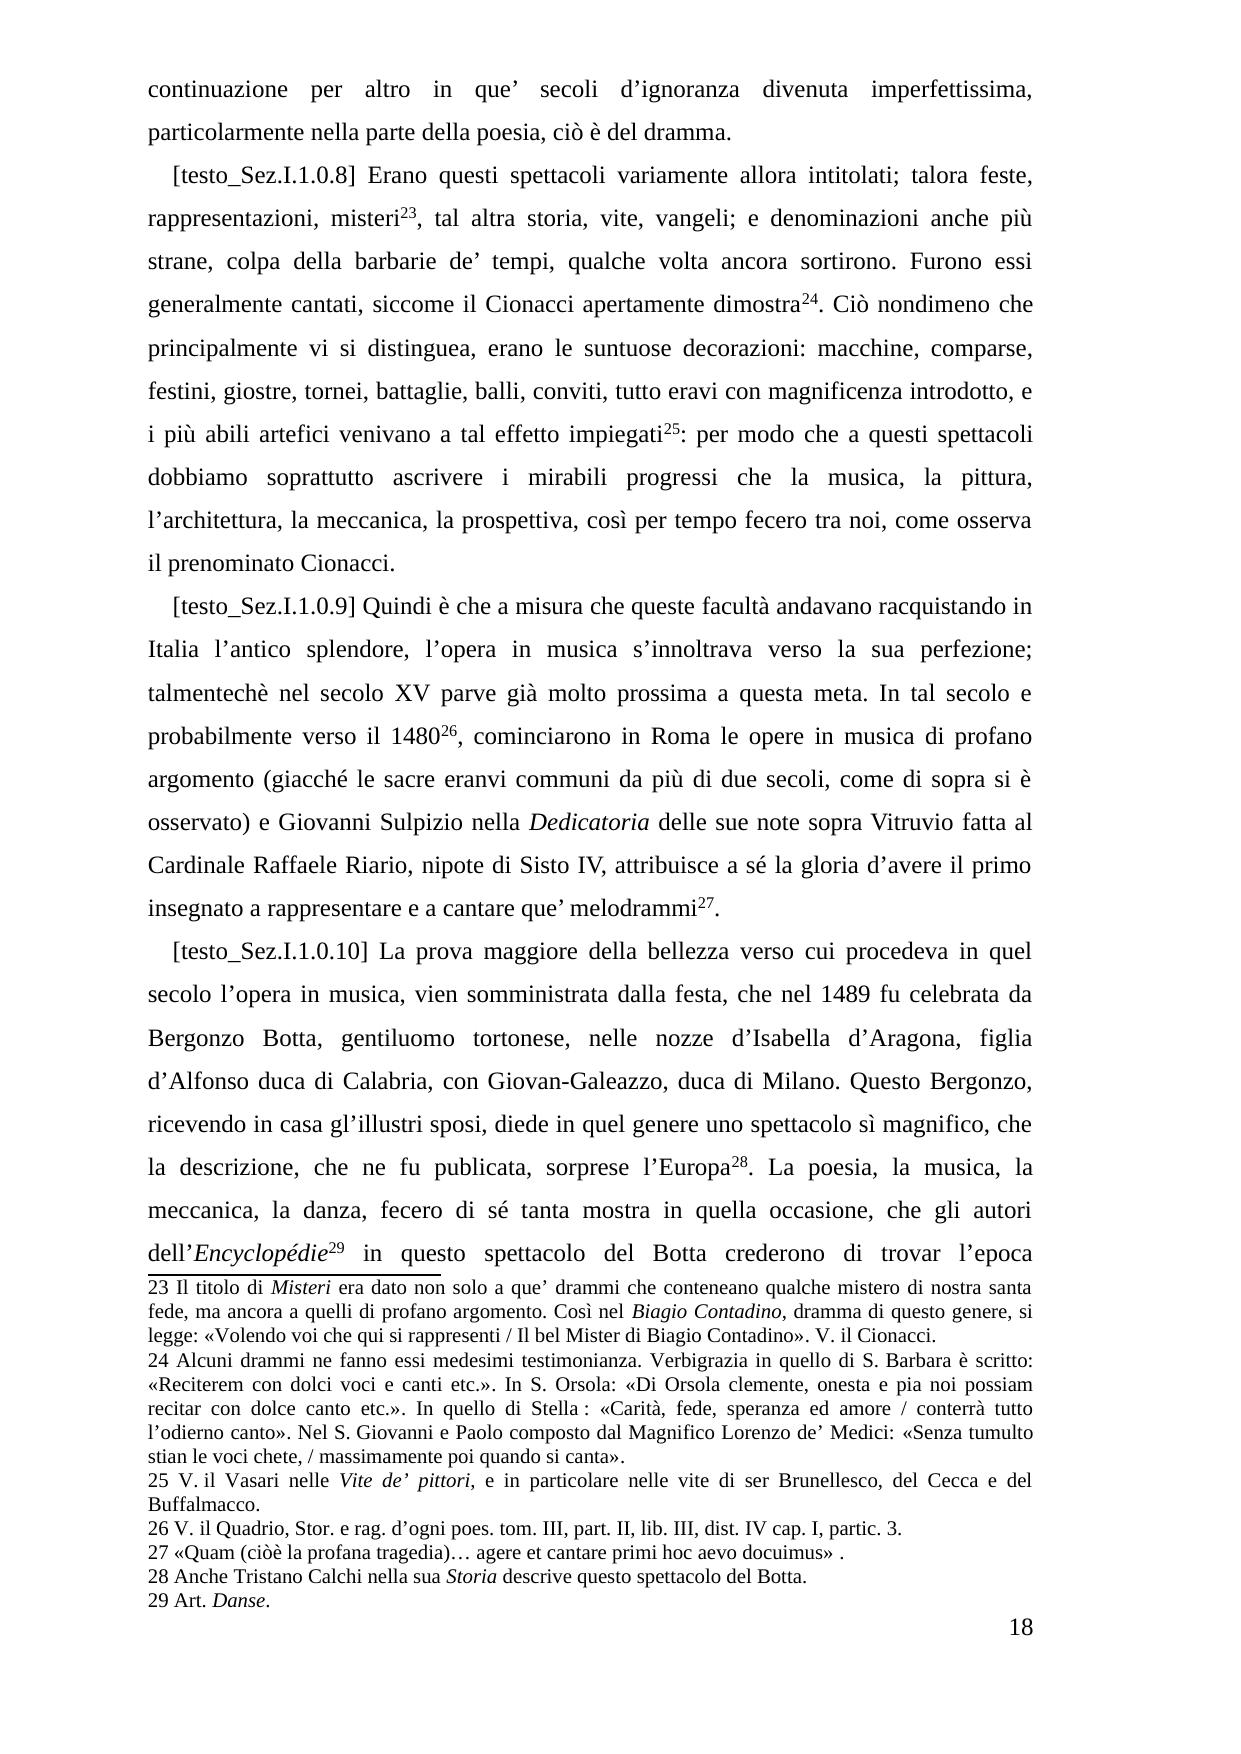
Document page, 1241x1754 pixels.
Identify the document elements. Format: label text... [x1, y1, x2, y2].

text Il titolo di Misteri era dato non solo a que’ drammi che conteneano qualche mistero di nostra santa fede, ma ancora a quelli di profano argomento. Così nel Biagio Contadino, dramma di questo genere, si legge: «Volendo voi che qui si rappresenti / Il bel Mister di Biagio Contadino». V. il Cionacci. [148, 1275, 1033, 1347]
text [testo_Sez.I.1.0.8] Erano questi spettacoli variamente allora intitolati; talora feste, rappresentazioni, misteri, tal altra storia, vite, vangeli; e denominazioni anche più strane, colpa della barbarie de’ tempi, qualche volta ancora sortirono. Furono essi generalmente cantati, siccome il Cionacci apertamente dimostra. Ciò nondimeno che principalmente vi si distinguea, erano le suntuose decorazioni: macchine, comparse, festini, giostre, tornei, battaglie, balli, conviti, tutto eravi con magnificenza introdotto, e i più abili artefici venivano a tal effetto impiegati: per modo che a questi spettacoli dobbiamo soprattutto ascrivere i mirabili progressi che la musica, la pittura, l’architettura, la meccanica, la prospettiva, così per tempo fecero tra noi, come osserva il prenominato Cionacci. [148, 160, 1033, 577]
text [testo_Sez.I.1.0.10] La prova maggiore della bellezza verso cui procedeva in quel secolo l’opera in musica, vien somministrata dalla festa, che nel 1489 fu celebrata da Bergonzo Botta, gentiluomo tortonese, nelle nozze d’Isabella d’Aragona, figlia d’Alfonso duca di Calabria, con Giovan-Galeazzo, duca di Milano. Questo Bergonzo, ricevendo in casa gl’illustri sposi, diede in quel genere uno spettacolo sì magnifico, che la descrizione, che ne fu publicata, sorprese l’Europa. La poesia, la musica, la meccanica, la danza, fecero di sé tanta mostra in quella occasione, che gli autori dell’Encyclopédie in questo spettacolo del Botta crederono di trovar l’epoca [148, 936, 1033, 1267]
text Anche Tristano Calchi nella sua Storia descrive questo spettacolo del Botta. [148, 1564, 1033, 1588]
text [testo_Sez.I.1.0.9] Quindi è che a misura che queste facultà andavano racquistando in Italia l’antico splendore, l’opera in musica s’innoltrava verso la sua perfezione; talmentechè nel secolo XV parve già molto prossima a questa meta. In tal secolo e probabilmente verso il 1480, cominciarono in Roma le opere in musica di profano argomento (giacché le sacre eranvi communi da più di due secoli, come di sopra si è osservato) e Giovanni Sulpizio nella Dedicatoria delle sue note sopra Vitruvio fatta al Cardinale Raffaele Riario, nipote di Sisto IV, attribuisce a sé la gloria d’avere il primo insegnato a rappresentare e a cantare que’ melodrammi. [148, 591, 1033, 922]
text «Quam (ciòè la profana tragedia)… agere et cantare primi hoc aevo docuimus» . [148, 1540, 1033, 1564]
text V. il Vasari nelle Vite de’ pittori, e in particolare nelle vite di ser Brunellesco, del Cecca e del Buffalmacco. [148, 1468, 1033, 1516]
text continuazione per altro in que’ secoli d’ignoranza divenuta imperfettissima, particolarmente nella parte della poesia, ciò è del dramma. [148, 74, 1033, 146]
text Alcuni drammi ne fanno essi medesimi testimonianza. Verbigrazia in quello di S. Barbara è scritto: «Reciterem con dolci voci e canti etc.». In S. Orsola: «Di Orsola clemente, onesta e pia noi possiam recitar con dolce canto etc.». In quello di Stella : «Carità, fede, speranza ed amore / conterrà tutto l’odierno canto». Nel S. Giovanni e Paolo composto dal Magnifico Lorenzo de’ Medici: «Senza tumulto stian le voci chete, / massimamente poi quando si canta». [148, 1347, 1033, 1468]
text V. il Quadrio, Stor. e rag. d’ogni poes. tom. III, part. II, lib. III, dist. IV cap. I, partic. 3. [148, 1516, 1033, 1540]
text Art. Danse. [148, 1588, 1033, 1612]
